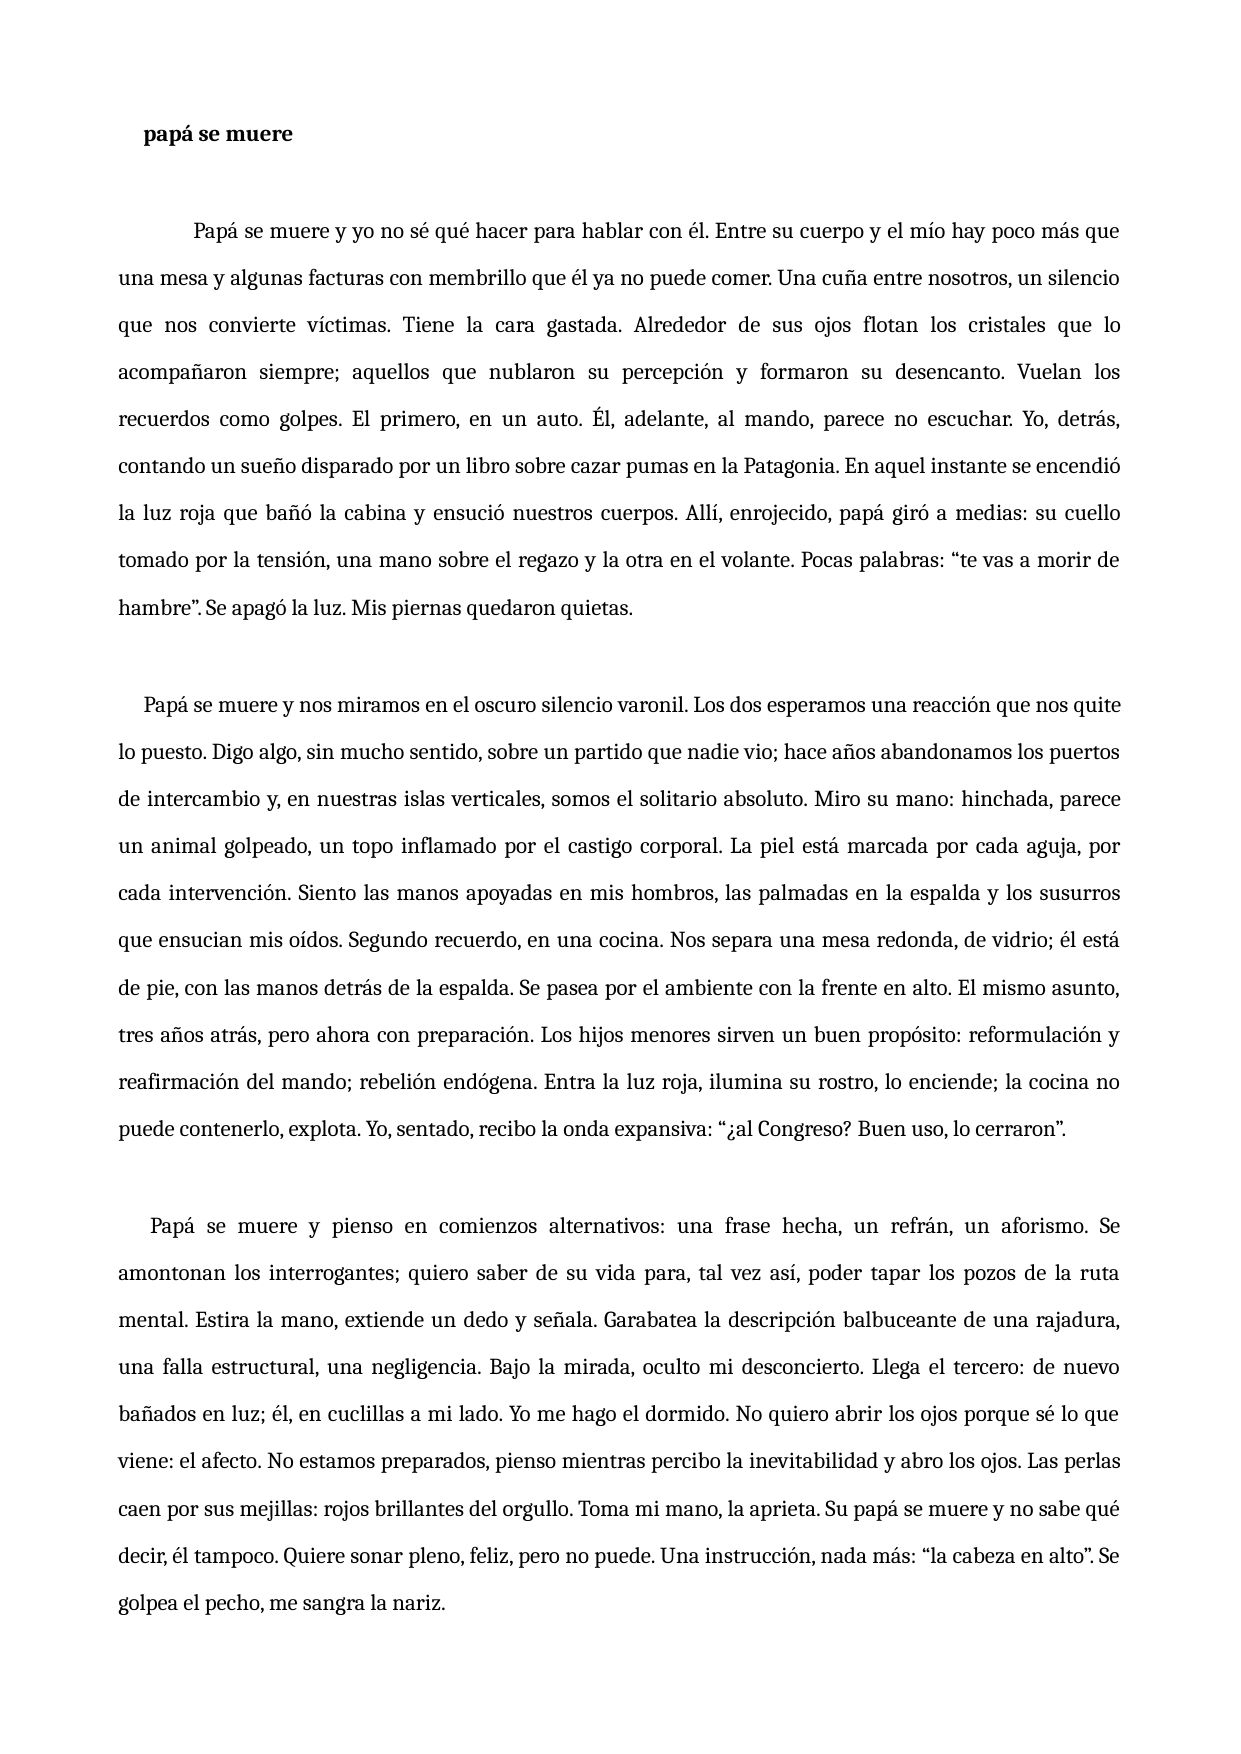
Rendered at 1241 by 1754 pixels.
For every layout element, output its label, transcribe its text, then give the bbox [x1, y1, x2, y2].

text Papá se muere y pienso en comienzos alternativos: una frase hecha, un refrán, un aforismo. Se amontonan los interrogantes; quiero saber de su vida para, tal vez así, poder tapar los pozos de la ruta mental. Estira la mano, extiende un dedo y señala. Garabatea la descripción balbuceante de una rajadura, una falla estructural, una negligencia. Bajo la mirada, oculto mi desconcierto. Llega el tercero: de nuevo bañados en luz; él, en cuclillas a mi lado. Yo me hago el dormido. No quiero abrir los ojos porque sé lo que viene: el afecto. No estamos preparados, pienso mientras percibo la inevitabilidad y abro los ojos. Las perlas caen por sus mejillas: rojos brillantes del orgullo. Toma mi mano, la aprieta. Su papá se muere y no sabe qué decir, él tampoco. Quiere sonar pleno, feliz, pero no puede. Una instrucción, nada más: “la cabeza en alto”. Se golpea el pecho, me sangra la nariz. [118, 1210, 1122, 1616]
text Papá se muere y yo no sé qué hacer para hablar con él. Entre su cuerpo y el mío hay poco más que una mesa y algunas facturas con membrillo que él ya no puede comer. Una cuña entre nosotros, un silencio que nos convierte víctimas. Tiene la cara gastada. Alrededor de sus ojos flotan los cristales que lo acompañaron siempre; aquellos que nublaron su percepción y formaron su desencanto. Vuelan los recuerdos como golpes. El primero, en un auto. Él, adelante, al mando, parece no escuchar. Yo, detrás, contando un sueño disparado por un libro sobre cazar pumas en la Patagonia. En aquel instante se encendió la luz roja que bañó la cabina y ensució nuestros cuerpos. Allí, enrojecido, papá giró a medias: su cuello tomado por la tensión, una mano sobre el regazo y la otra en el volante. Pocas palabras: “te vas a morir de hambre”. Se apagó la luz. Mis piernas quedaron quietas. [118, 218, 1122, 621]
text Papá se muere y nos miramos en el oscuro silencio varonil. Los dos esperamos una reacción que nos quite lo puesto. Digo algo, sin mucho sentido, sobre un partido que nadie vio; hace años abandonamos los puertos de intercambio y, en nuestras islas verticales, somos el solitario absoluto. Miro su mano: hinchada, parece un animal golpeado, un topo inflamado por el castigo corporal. La piel está marcada por cada aguja, por cada intervención. Siento las manos apoyadas en mis hombros, las palmadas en la espalda y los susurros que ensucian mis oídos. Segundo recuerdo, en una cocina. Nos separa una mesa redonda, de vidrio; él está de pie, con las manos detrás de la espalda. Se pasea por el ambiente con la frente en alto. El mismo asunto, tres años atrás, pero ahora con preparación. Los hijos menores sirven un buen propósito: reformulación y reafirmación del mando; rebelión endógena. Entra la luz roja, ilumina su rostro, lo enciende; la cocina no puede contenerlo, explota. Yo, sentado, recibo la onda expansiva: “¿al Congreso? Buen uso, lo cerraron”. [118, 689, 1122, 1142]
text papá se muere [118, 118, 1122, 147]
